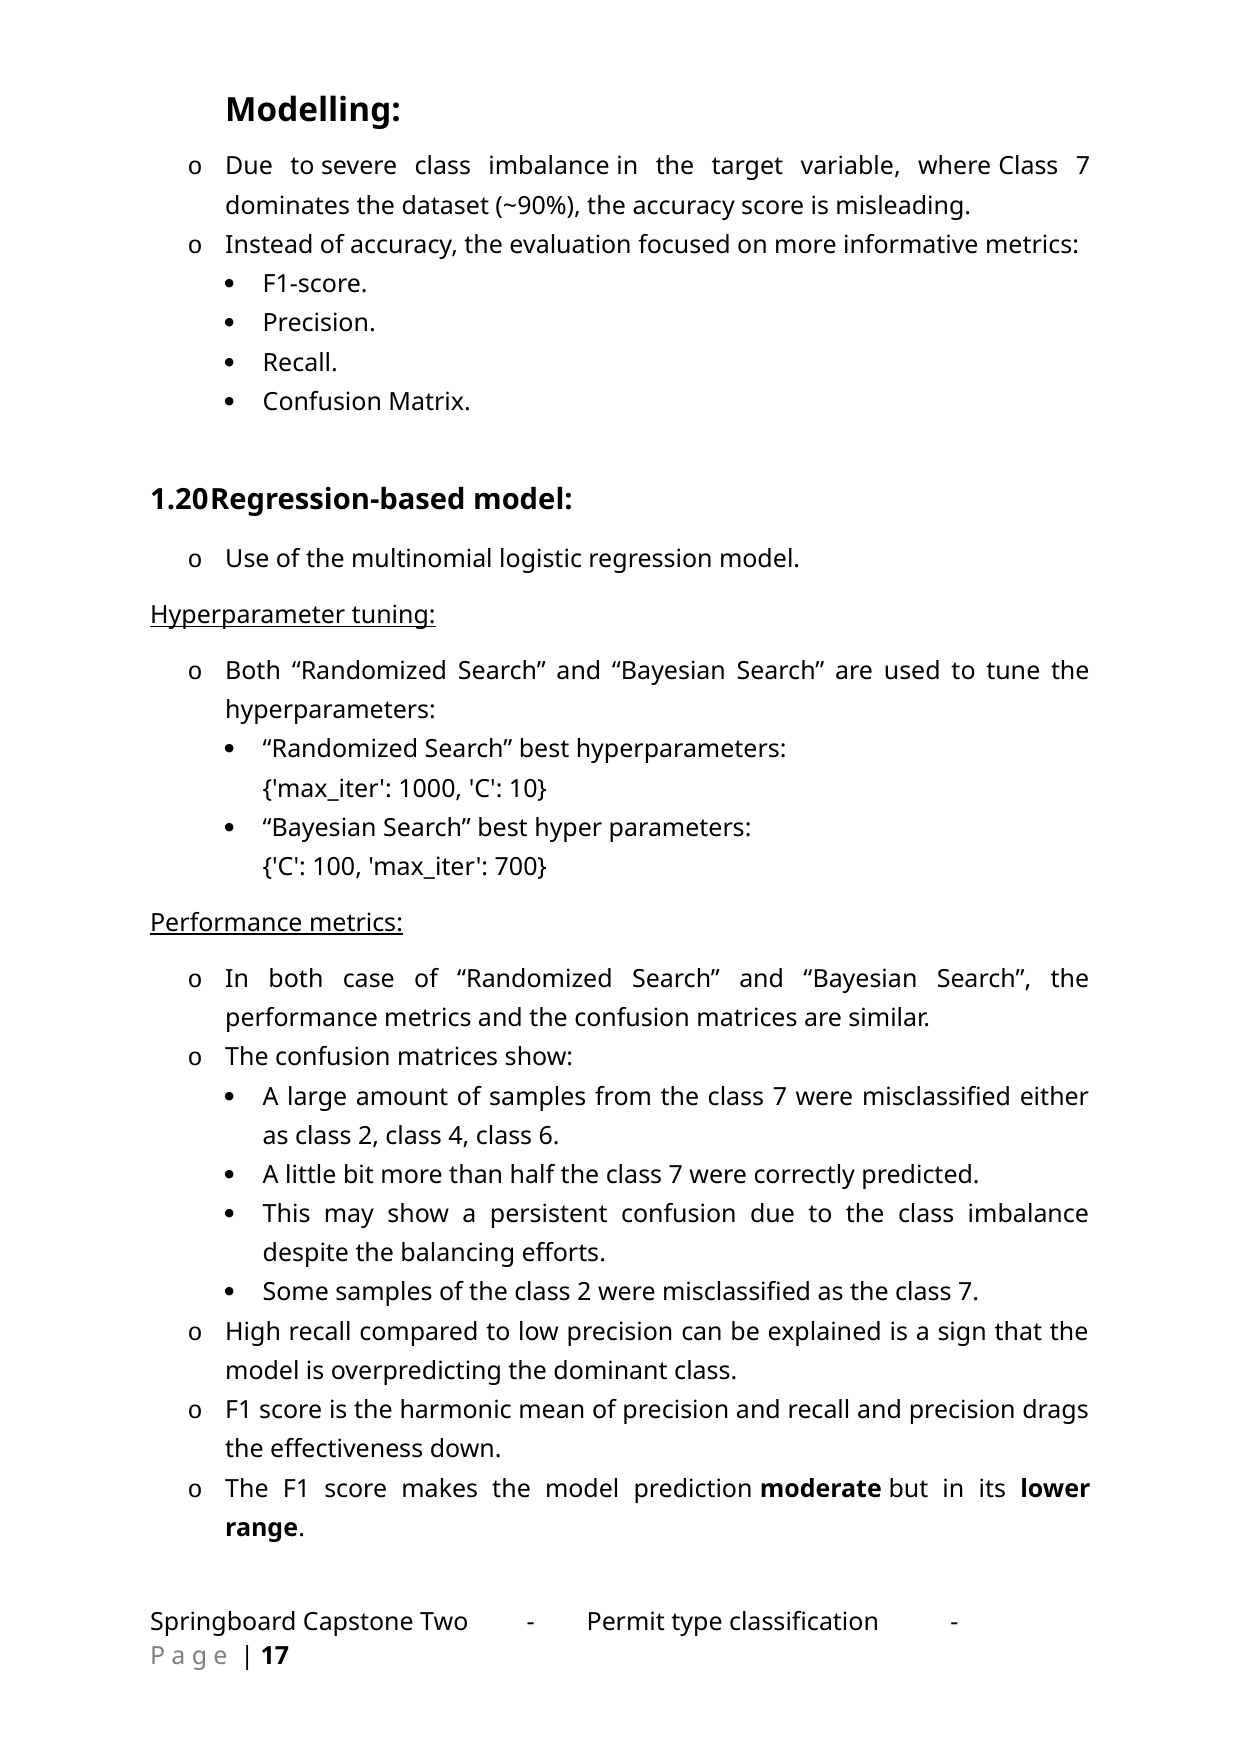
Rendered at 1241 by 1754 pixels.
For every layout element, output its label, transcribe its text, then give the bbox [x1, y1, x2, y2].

list “Randomized Search” best hyperparameters: [225, 731, 1090, 765]
list Some samples of the class 2 were misclassified as the class 7. [225, 1274, 1090, 1308]
subtitle Hyperparameter tuning: [150, 597, 1090, 631]
subtitle Performance metrics: [150, 904, 1090, 938]
list A large amount of samples from the class 7 were misclassified either as class 2, class 4, class 6. [225, 1078, 1090, 1151]
list Recall. [225, 344, 1090, 378]
list {'C': 100, 'max_iter': 700} [262, 849, 1090, 883]
list Precision. [225, 305, 1090, 339]
list {'max_iter': 1000, 'C': 10} [262, 770, 1090, 804]
list F1 score is the harmonic mean of precision and recall and precision drags the effectiveness down. [187, 1392, 1090, 1465]
list F1-score. [225, 266, 1090, 300]
list A little bit more than half the class 7 were correctly predicted. [225, 1157, 1090, 1191]
list Instead of accuracy, the evaluation focused on more informative metrics: [187, 227, 1090, 261]
list High recall compared to low precision can be explained is a sign that the model is overpredicting the dominant class. [187, 1313, 1090, 1387]
list Both “Randomized Search” and “Bayesian Search” are used to tune the hyperparameters: [187, 653, 1090, 726]
list Due to severe class imbalance in the target variable, where Class 7 dominates the dataset (~90%), the accuracy score is misleading. [187, 148, 1090, 221]
list Confusion Matrix. [225, 383, 1090, 417]
list This may show a persistent confusion due to the class imbalance despite the balancing efforts. [225, 1196, 1090, 1269]
list “Bayesian Search” best hyper parameters: [225, 809, 1090, 843]
list In both case of “Randomized Search” and “Bayesian Search”, the performance metrics and the confusion matrices are similar. [187, 960, 1090, 1034]
subtitle Regression-based model: [150, 478, 1090, 518]
subtitle Modelling: [225, 85, 1090, 131]
list The confusion matrices show: [187, 1039, 1090, 1073]
list Use of the multinomial logistic regression model. [187, 541, 1090, 575]
list The F1 score makes the model prediction moderate but in its lower range. [187, 1470, 1090, 1544]
